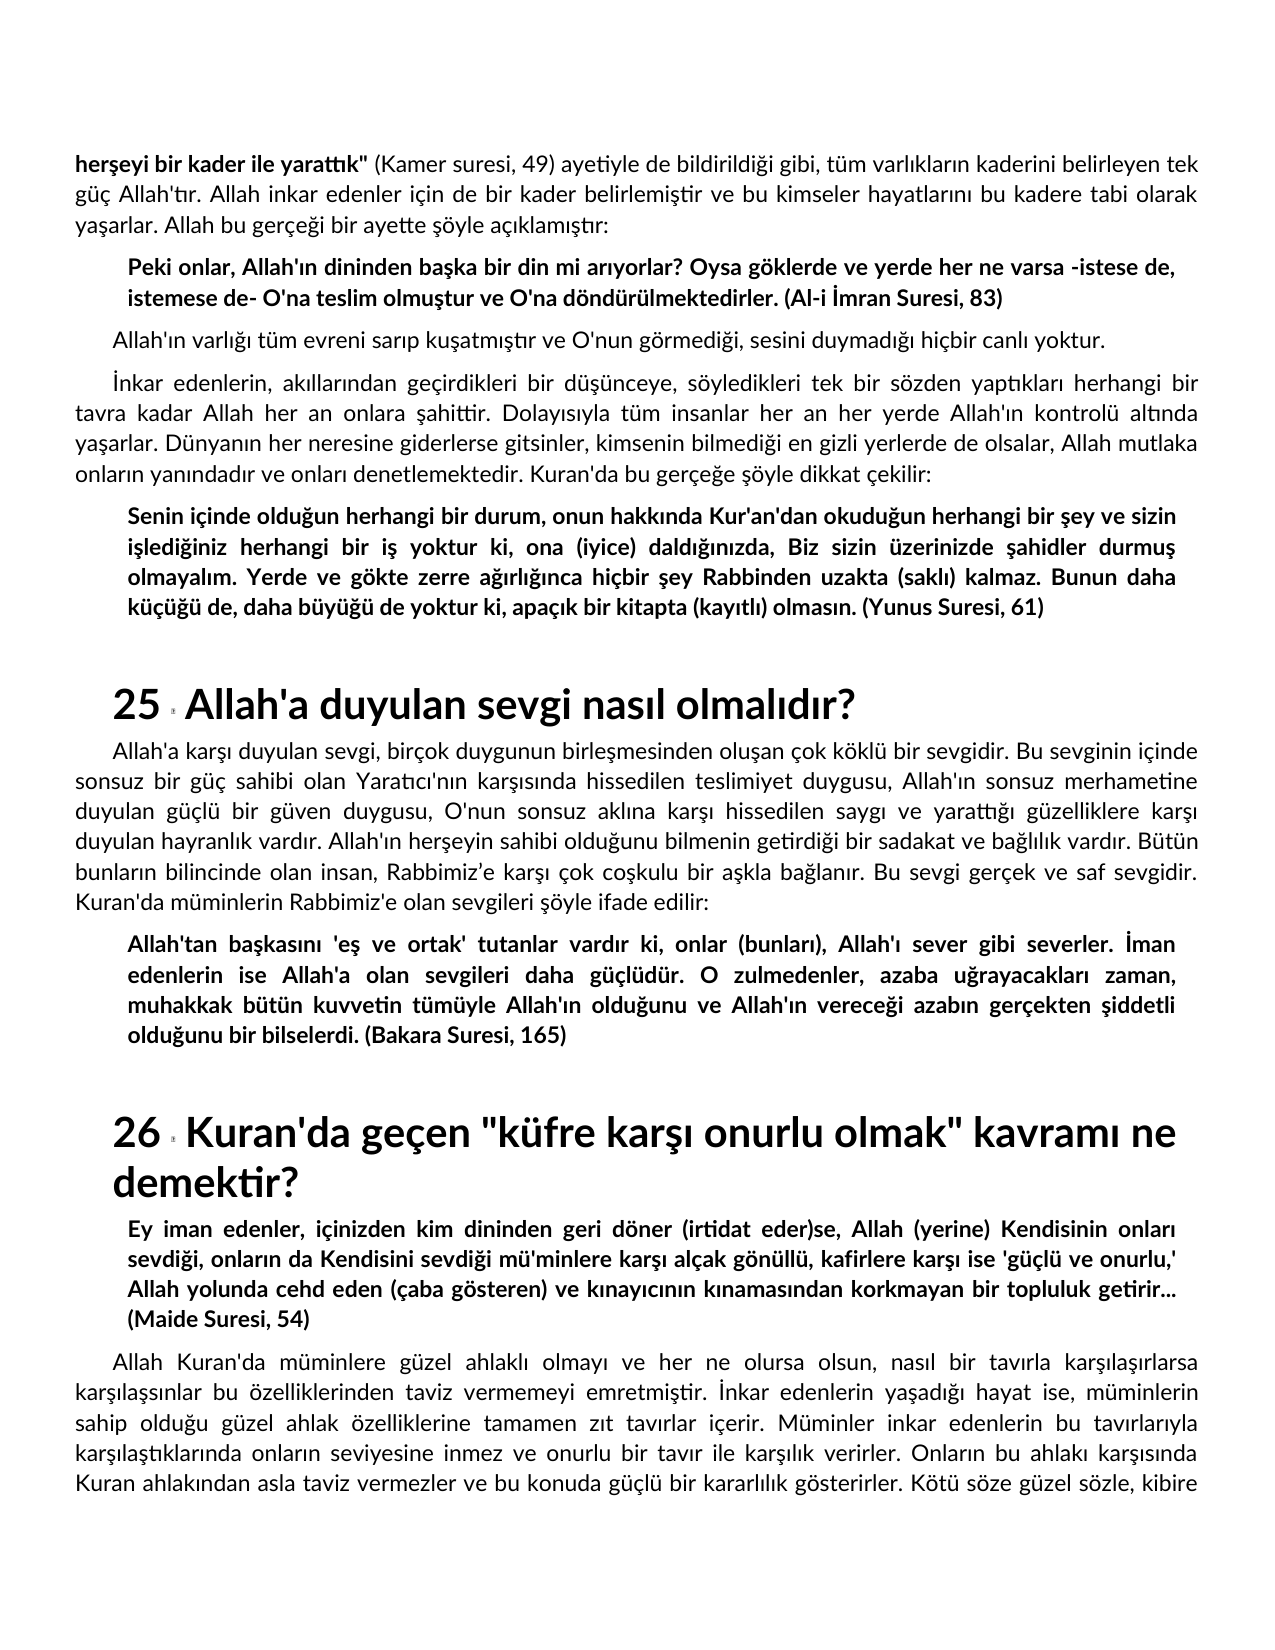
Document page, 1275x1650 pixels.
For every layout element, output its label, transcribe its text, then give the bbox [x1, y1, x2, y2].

text Ey iman edenler, içinizden kim dininden geri döner (irtidat eder)se, Allah (yerine) Kendisinin onları sevdiği, onların da Kendisini sevdiği mü'minlere karşı alçak gönüllü, kafirlere karşı ise 'güçlü ve onurlu,' Allah yolunda cehd eden (çaba gösteren) ve kınayıcının kınamasından korkmayan bir topluluk getirir... (Maide Suresi, 54) [127, 1214, 1177, 1333]
text Peki onlar, Allah'ın dininden başka bir din mi arıyorlar? Oysa göklerde ve yerde her ne varsa -istese de, istemese de- O'na teslim olmuştur ve O'na döndürülmektedirler. (Al-i İmran Suresi, 83) [127, 253, 1177, 311]
text herşeyi bir kader ile yarattık" (Kamer suresi, 49) ayetiyle de bildirildiği gibi, tüm varlıkların kaderini belirleyen tek güç Allah'tır. Allah inkar edenler için de bir kader belirlemiştir ve bu kimseler hayatlarını bu kadere tabi olarak yaşarlar. Allah bu gerçeği bir ayette şöyle açıklamıştır: [75, 150, 1200, 238]
text İnkar edenlerin, akıllarından geçirdikleri bir düşünceye, söyledikleri tek bir sözden yaptıkları herhangi bir tavra kadar Allah her an onlara şahittir. Dolayısıyla tüm insanlar her an her yerde Allah'ın kontrolü altında yaşarlar. Dünyanın her neresine giderlerse gitsinler, kimsenin bilmediği en gizli yerlerde de olsalar, Allah mutlaka onların yanındadır ve onları denetlemektedir. Kuran'da bu gerçeğe şöyle dikkat çekilir: [75, 369, 1200, 487]
subtitle 26  Kuran'da geçen "küfre karşı onurlu olmak" kavramı ne demektir? [112, 1106, 1200, 1206]
subtitle 25  Allah'a duyulan sevgi nasıl olmalıdır? [112, 678, 1200, 728]
text Allah'ın varlığı tüm evreni sarıp kuşatmıştır ve O'nun görmediği, sesini duymadığı hiçbir canlı yoktur. [75, 326, 1200, 353]
text Allah'a karşı duyulan sevgi, birçok duygunun birleşmesinden oluşan çok köklü bir sevgidir. Bu sevginin içinde sonsuz bir güç sahibi olan Yaratıcı'nın karşısında hissedilen teslimiyet duygusu, Allah'ın sonsuz merhametine duyulan güçlü bir güven duygusu, O'nun sonsuz aklına karşı hissedilen saygı ve yarattığı güzelliklere karşı duyulan hayranlık vardır. Allah'ın herşeyin sahibi olduğunu bilmenin getirdiği bir sadakat ve bağlılık vardır. Bütün bunların bilincinde olan insan, Rabbimiz’e karşı çok coşkulu bir aşkla bağlanır. Bu sevgi gerçek ve saf sevgidir. Kuran'da müminlerin Rabbimiz'e olan sevgileri şöyle ifade edilir: [75, 736, 1200, 915]
text Allah'tan başkasını 'eş ve ortak' tutanlar vardır ki, onlar (bunları), Allah'ı sever gibi severler. İman edenlerin ise Allah'a olan sevgileri daha güçlüdür. O zulmedenler, azaba uğrayacakları zaman, muhakkak bütün kuvvetin tümüyle Allah'ın olduğunu ve Allah'ın vereceği azabın gerçekten şiddetli olduğunu bir bilselerdi. (Bakara Suresi, 165) [127, 930, 1177, 1048]
text Allah Kuran'da müminlere güzel ahlaklı olmayı ve her ne olursa olsun, nasıl bir tavırla karşılaşırlarsa karşılaşsınlar bu özelliklerinden taviz vermemeyi emretmiştir. İnkar edenlerin yaşadığı hayat ise, müminlerin sahip olduğu güzel ahlak özelliklerine tamamen zıt tavırlar içerir. Müminler inkar edenlerin bu tavırlarıyla karşılaştıklarında onların seviyesine inmez ve onurlu bir tavır ile karşılık verirler. Onların bu ahlakı karşısında Kuran ahlakından asla taviz vermezler ve bu konuda güçlü bir kararlılık gösterirler. Kötü söze güzel sözle, kibire [75, 1348, 1200, 1496]
text Senin içinde olduğun herhangi bir durum, onun hakkında Kur'an'dan okuduğun herhangi bir şey ve sizin işlediğiniz herhangi bir iş yoktur ki, ona (iyice) daldığınızda, Biz sizin üzerinizde şahidler durmuş olmayalım. Yerde ve gökte zerre ağırlığınca hiçbir şey Rabbinden uzakta (saklı) kalmaz. Bunun daha küçüğü de, daha büyüğü de yoktur ki, apaçık bir kitapta (kayıtlı) olmasın. (Yunus Suresi, 61) [127, 502, 1177, 620]
